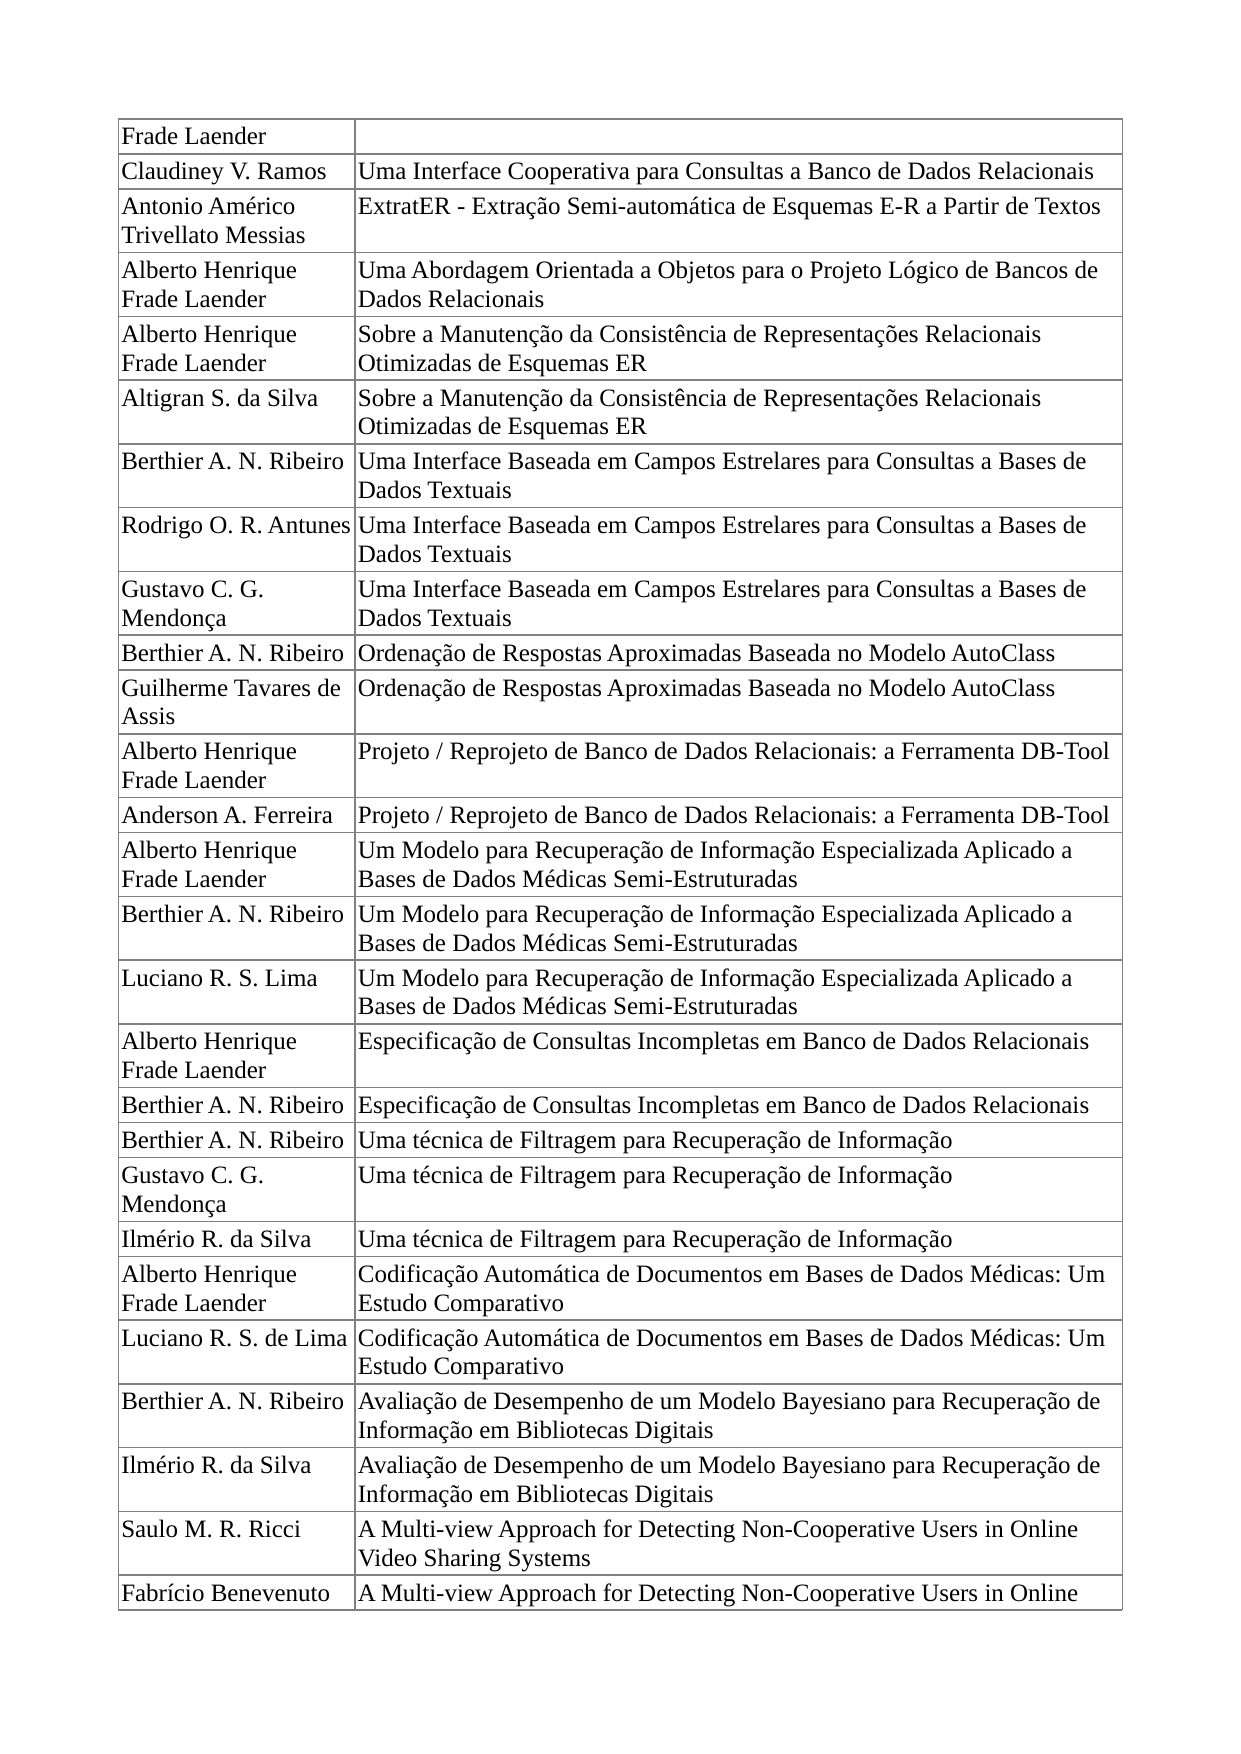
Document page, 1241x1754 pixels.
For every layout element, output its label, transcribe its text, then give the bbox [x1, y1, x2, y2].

table_cell A Multi-view Approach for Detecting Non-Cooperative Users in Online [356, 1576, 1122, 1609]
table_cell ExtratER - Extração Semi-automática de Esquemas E-R a Partir de Textos [356, 190, 1122, 252]
table_cell Frade Laender [119, 120, 354, 153]
table_cell Uma Interface Cooperativa para Consultas a Banco de Dados Relacionais [356, 155, 1122, 188]
table_cell Especificação de Consultas Incompletas em Banco de Dados Relacionais [356, 1088, 1122, 1122]
table_cell Antonio Américo Trivellato Messias [119, 190, 354, 252]
table_cell Guilherme Tavares de Assis [119, 671, 354, 733]
table_cell Avaliação de Desempenho de um Modelo Bayesiano para Recuperação de Informação em Bibliotecas Digitais [356, 1385, 1122, 1447]
table_cell Rodrigo O. R. Antunes [119, 508, 354, 571]
table_cell Luciano R. S. de Lima [119, 1321, 354, 1383]
table_cell Uma Interface Baseada em Campos Estrelares para Consultas a Bases de Dados Textuais [356, 445, 1122, 507]
table_cell Ordenação de Respostas Aproximadas Baseada no Modelo AutoClass [356, 636, 1122, 669]
table_cell Gustavo C. G. Mendonça [119, 572, 354, 634]
table_cell Alberto Henrique Frade Laender [119, 1025, 354, 1087]
table_cell Luciano R. S. Lima [119, 961, 354, 1023]
table_cell Uma Abordagem Orientada a Objetos para o Projeto Lógico de Bancos de Dados Relacionais [356, 253, 1122, 316]
table_cell Berthier A. N. Ribeiro [119, 445, 354, 507]
table_cell Uma técnica de Filtragem para Recuperação de Informação [356, 1222, 1122, 1256]
table_cell Sobre a Manutenção da Consistência de Representações Relacionais Otimizadas de Esquemas ER [356, 317, 1122, 379]
table_cell Projeto / Reprojeto de Banco de Dados Relacionais: a Ferramenta DB-Tool [356, 798, 1122, 832]
table_cell Um Modelo para Recuperação de Informação Especializada Aplicado a Bases de Dados Médicas Semi-Estruturadas [356, 897, 1122, 959]
table_cell Avaliação de Desempenho de um Modelo Bayesiano para Recuperação de Informação em Bibliotecas Digitais [356, 1448, 1122, 1511]
table_cell Berthier A. N. Ribeiro [119, 1123, 354, 1157]
table_cell Fabrício Benevenuto [119, 1576, 354, 1609]
table_cell Projeto / Reprojeto de Banco de Dados Relacionais: a Ferramenta DB-Tool [356, 735, 1122, 797]
table_cell Ilmério R. da Silva [119, 1222, 354, 1256]
table_cell Ilmério R. da Silva [119, 1448, 354, 1511]
table_cell Uma Interface Baseada em Campos Estrelares para Consultas a Bases de Dados Textuais [356, 572, 1122, 634]
table_cell Um Modelo para Recuperação de Informação Especializada Aplicado a Bases de Dados Médicas Semi-Estruturadas [356, 961, 1122, 1023]
table_cell Altigran S. da Silva [119, 381, 354, 443]
table_cell [356, 120, 1122, 153]
table_cell Uma técnica de Filtragem para Recuperação de Informação [356, 1158, 1122, 1221]
table_cell Um Modelo para Recuperação de Informação Especializada Aplicado a Bases de Dados Médicas Semi-Estruturadas [356, 833, 1122, 896]
table_cell Berthier A. N. Ribeiro [119, 636, 354, 669]
table_cell Especificação de Consultas Incompletas em Banco de Dados Relacionais [356, 1025, 1122, 1087]
table_cell Alberto Henrique Frade Laender [119, 317, 354, 379]
table_cell Gustavo C. G. Mendonça [119, 1158, 354, 1221]
table_cell Saulo M. R. Ricci [119, 1512, 354, 1574]
table_cell Alberto Henrique Frade Laender [119, 1257, 354, 1319]
table_cell Berthier A. N. Ribeiro [119, 1088, 354, 1122]
table_cell Berthier A. N. Ribeiro [119, 1385, 354, 1447]
table_cell A Multi-view Approach for Detecting Non-Cooperative Users in Online Video Sharing Systems [356, 1512, 1122, 1574]
table_cell Ordenação de Respostas Aproximadas Baseada no Modelo AutoClass [356, 671, 1122, 733]
table_cell Berthier A. N. Ribeiro [119, 897, 354, 959]
table_cell Alberto Henrique Frade Laender [119, 735, 354, 797]
table_cell Sobre a Manutenção da Consistência de Representações Relacionais Otimizadas de Esquemas ER [356, 381, 1122, 443]
table_cell Alberto Henrique Frade Laender [119, 833, 354, 896]
table_cell Uma técnica de Filtragem para Recuperação de Informação [356, 1123, 1122, 1157]
table_cell Codificação Automática de Documentos em Bases de Dados Médicas: Um Estudo Comparativo [356, 1257, 1122, 1319]
table_cell Anderson A. Ferreira [119, 798, 354, 832]
table_cell Codificação Automática de Documentos em Bases de Dados Médicas: Um Estudo Comparativo [356, 1321, 1122, 1383]
table_cell Uma Interface Baseada em Campos Estrelares para Consultas a Bases de Dados Textuais [356, 508, 1122, 571]
table_cell Claudiney V. Ramos [119, 155, 354, 188]
table_cell Alberto Henrique Frade Laender [119, 253, 354, 316]
